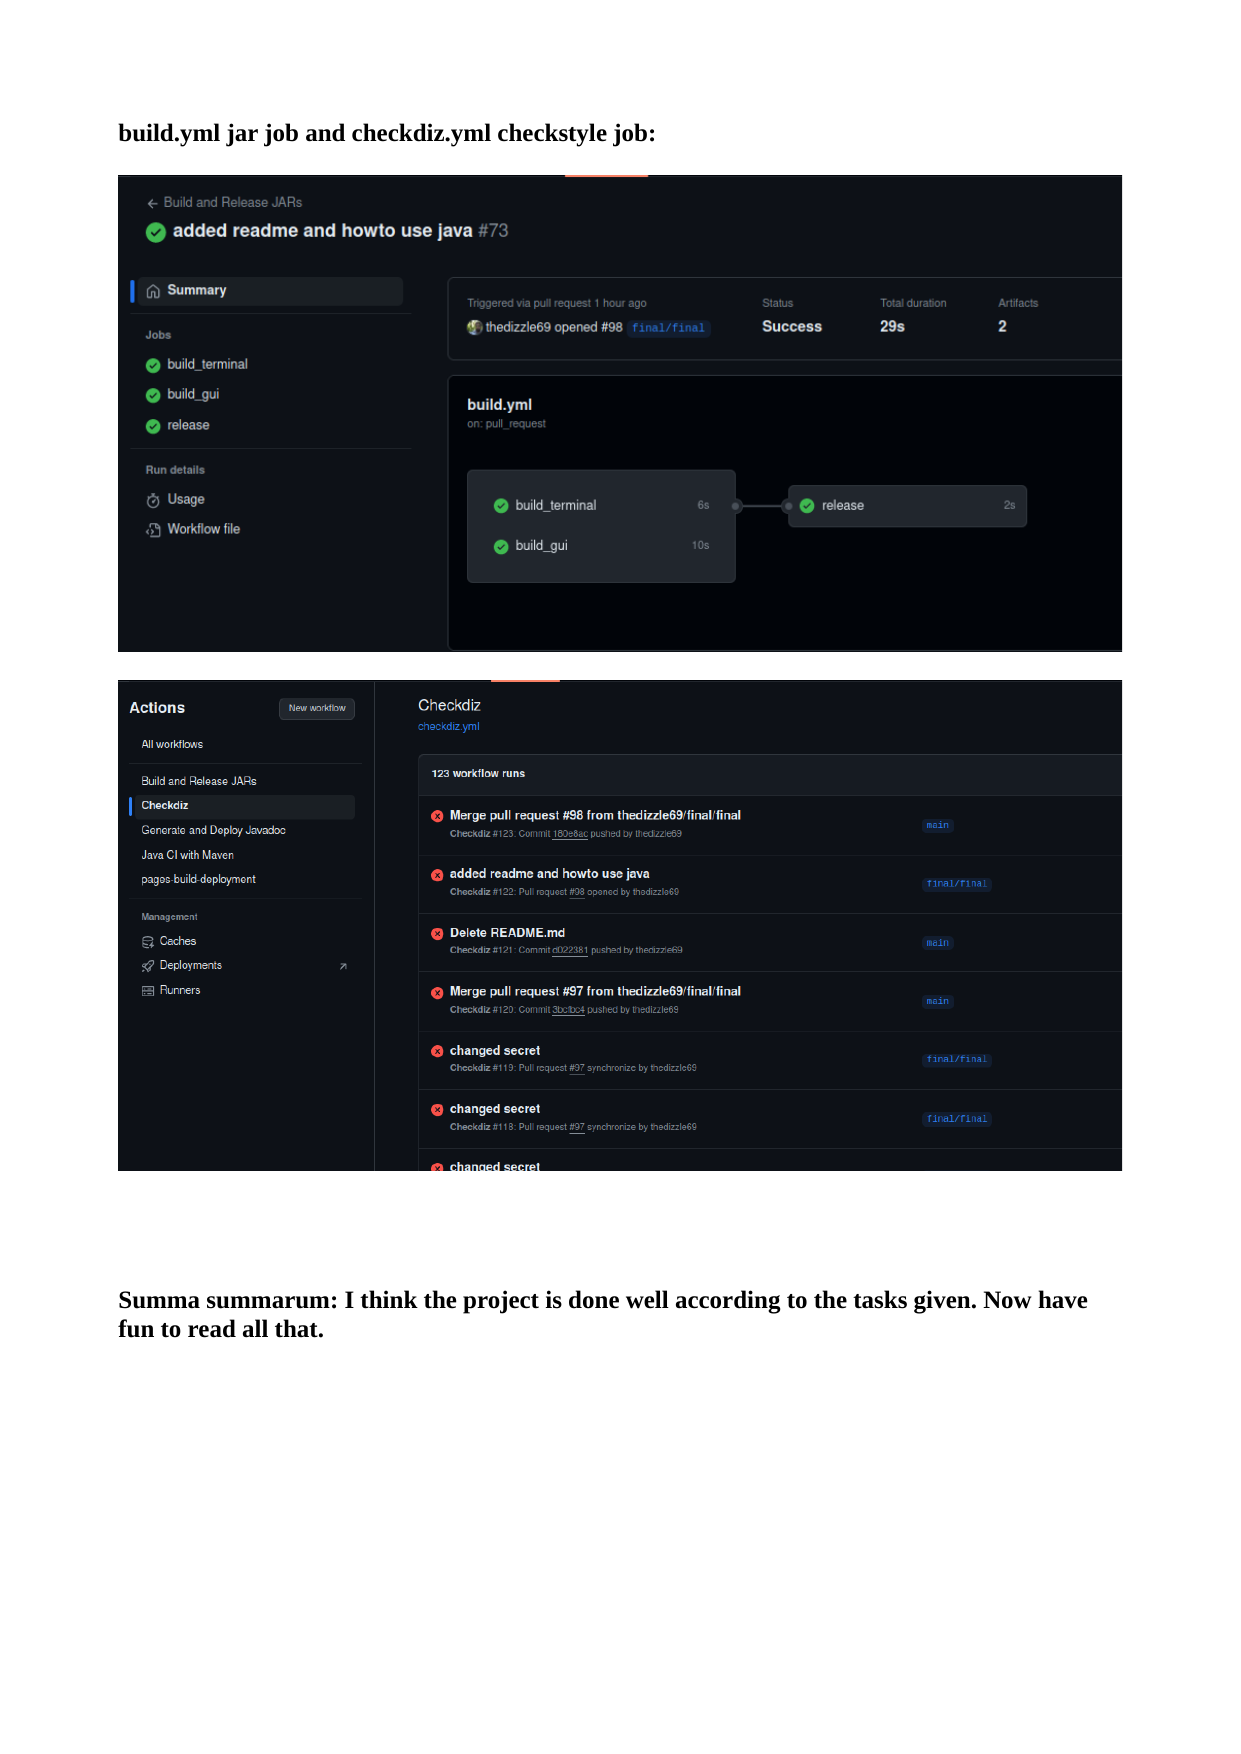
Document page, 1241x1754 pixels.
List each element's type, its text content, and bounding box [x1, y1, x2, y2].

text Summa summarum: I think the project is done well according to the tasks given. Now have fun to read all that. [118, 1286, 1122, 1343]
picture [118, 175, 1123, 652]
picture [118, 680, 1123, 1171]
text build.yml jar job and checkdiz.yml checkstyle job: [118, 118, 1122, 147]
